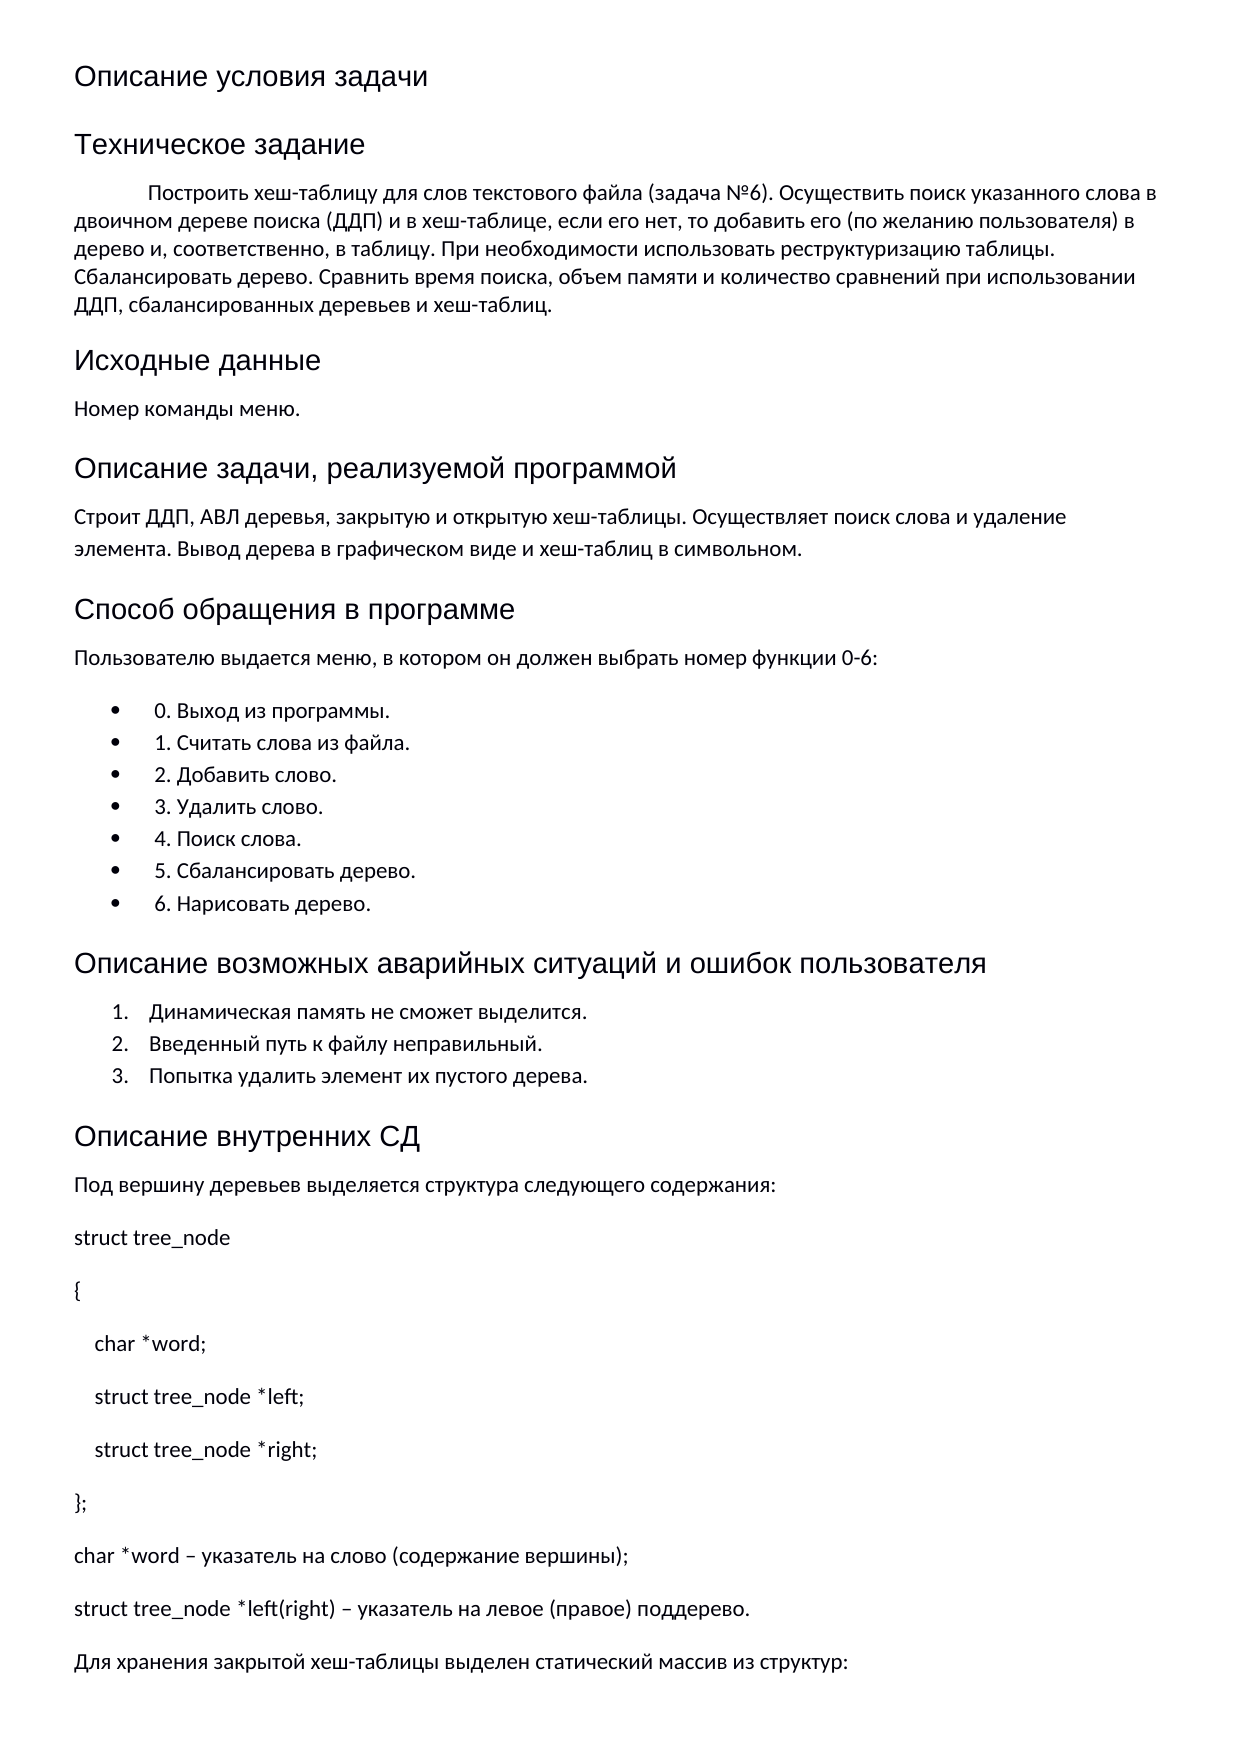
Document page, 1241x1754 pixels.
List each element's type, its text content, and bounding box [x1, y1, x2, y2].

list 5. Сбалансировать дерево. [111, 857, 1167, 885]
text Номер команды меню. [74, 394, 1167, 422]
list 1. Считать слова из файла. [111, 728, 1167, 756]
list Введенный путь к файлу неправильный. [111, 1029, 1167, 1057]
text struct tree_node *left; [74, 1382, 1167, 1410]
text { [74, 1276, 1167, 1304]
list Динамическая память не сможет выделится. [111, 997, 1167, 1025]
text struct tree_node [74, 1223, 1167, 1251]
list 0. Выход из программы. [111, 696, 1167, 724]
text struct tree_node *right; [74, 1435, 1167, 1463]
text struct tree_node *left(right) – указатель на левое (правое) поддерево. [74, 1594, 1167, 1622]
list 3. Удалить слово. [111, 792, 1167, 820]
text Под вершину деревьев выделяется структура следующего содержания: [74, 1170, 1167, 1198]
subtitle Способ обращения в программе [74, 592, 1167, 625]
subtitle Описание условия задачи [74, 59, 1167, 93]
text Строит ДДП, АВЛ деревья, закрытую и открытую хеш-таблицы. Осуществляет поиск слова и удаление элемента. Вывод дерева в графическом виде и хеш-таблиц в символьном. [74, 502, 1167, 562]
list 2. Добавить слово. [111, 760, 1167, 788]
text Пользователю выдается меню, в котором он должен выбрать номер функции 0-6: [74, 643, 1167, 671]
subtitle Описание возможных аварийных ситуаций и ошибок пользователя [74, 946, 1167, 979]
subtitle Техническое задание [74, 127, 1167, 160]
text char *word; [74, 1329, 1167, 1357]
text }; [74, 1488, 1167, 1516]
list Попытка удалить элемент их пустого дерева. [111, 1061, 1167, 1089]
subtitle Описание внутренних СД [74, 1119, 1167, 1152]
subtitle Исходные данные [74, 343, 1167, 377]
text Построить хеш-таблицу для слов текстового файла (задача №6). Осуществить поиск указанного слова в двоичном дереве поиска (ДДП) и в хеш-таблице, если его нет, то добавить его (по желанию пользователя) в дерево и, соответственно, в таблицу. При необходимости использовать реструктуризацию таблицы. Сбалансировать дерево. Сравнить время поиска, объем памяти и количество сравнений при использовании ДДП, сбалансированных деревьев и хеш-таблиц. [74, 178, 1167, 318]
list 6. Нарисовать дерево. [111, 889, 1167, 917]
text char *word – указатель на слово (содержание вершины); [74, 1541, 1167, 1569]
list 4. Поиск слова. [111, 824, 1167, 852]
text Для хранения закрытой хеш-таблицы выделен статический массив из структур: [74, 1647, 1167, 1675]
subtitle Описание задачи, реализуемой программой [74, 451, 1167, 485]
